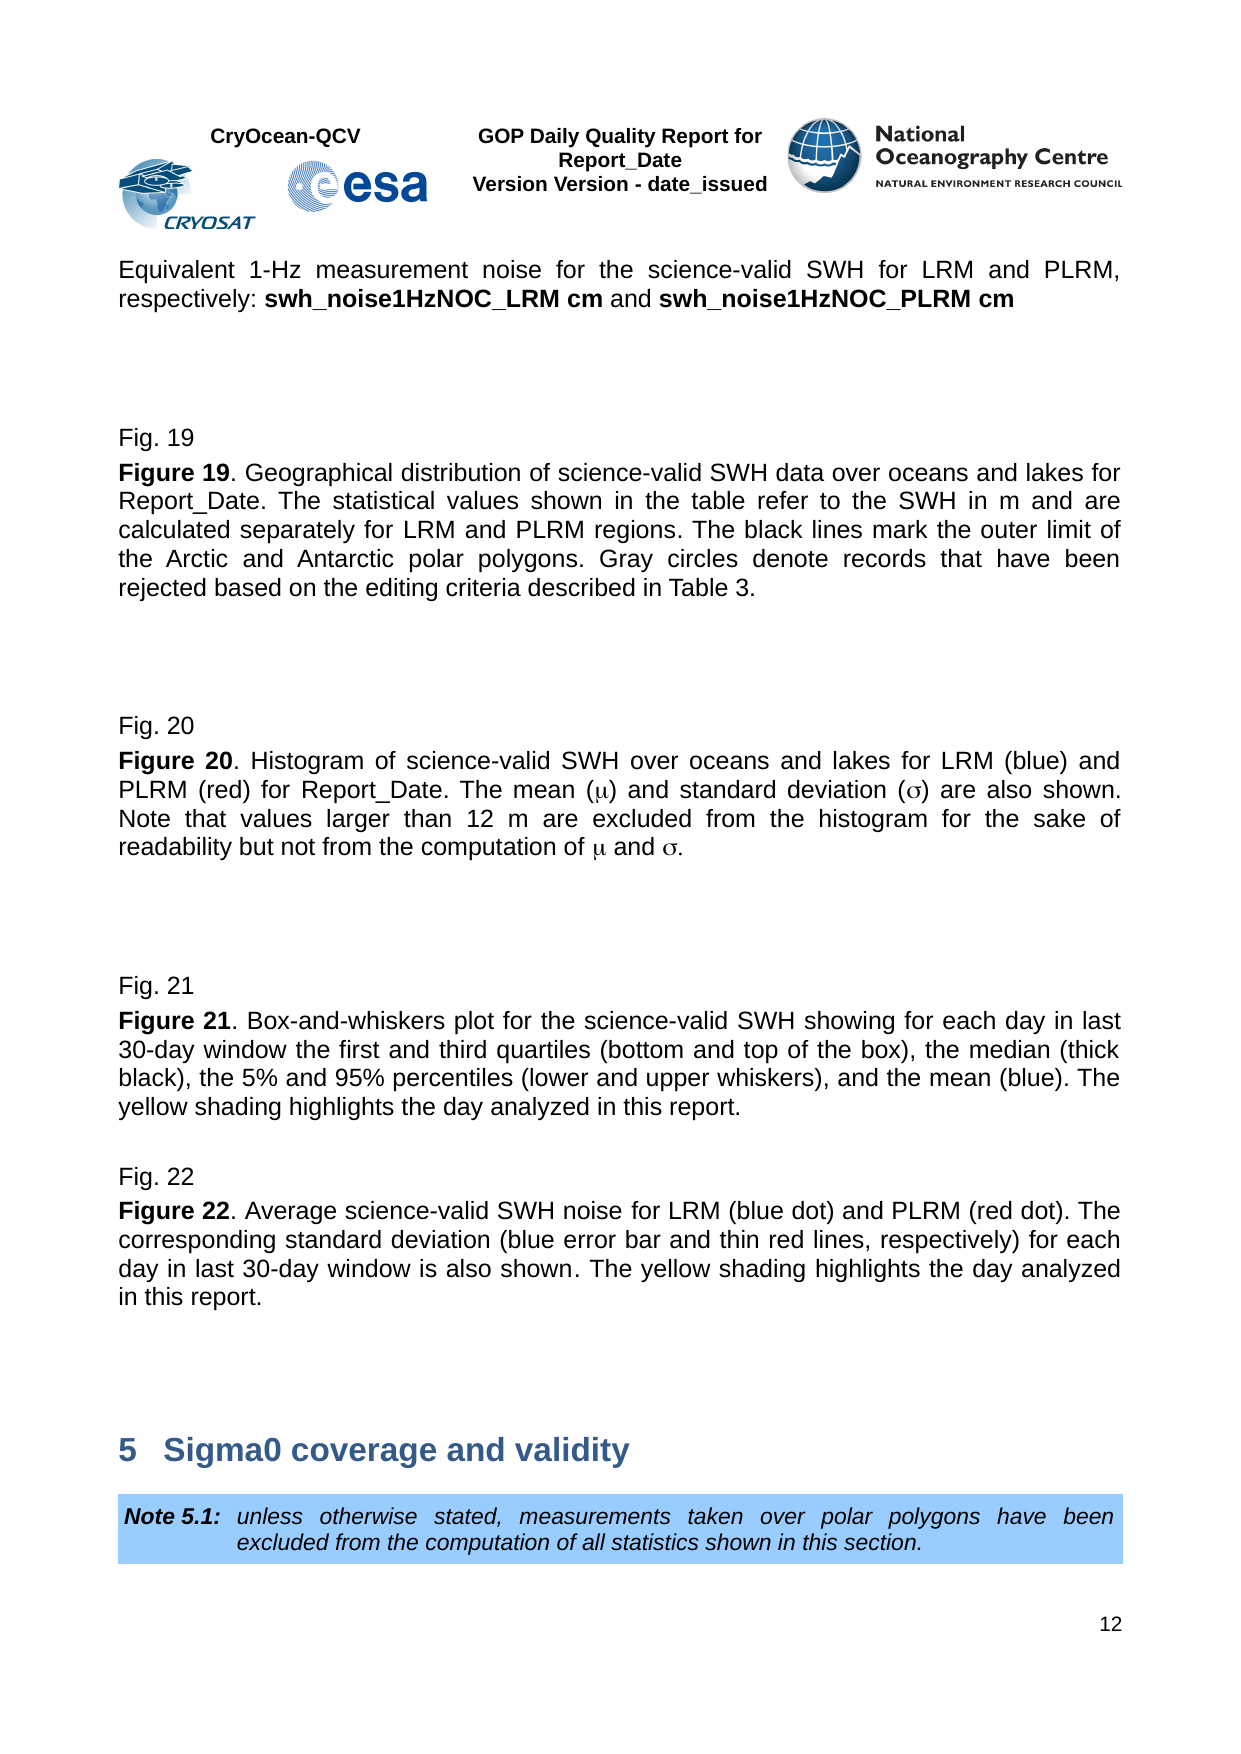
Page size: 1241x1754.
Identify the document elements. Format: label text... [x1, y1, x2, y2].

text Fig. 21 [118, 971, 1122, 1000]
table_header unless otherwise stated, measurements taken over polar polygons have been excluded from the computation of all statistics shown in this section. [231, 1494, 1123, 1564]
picture [287, 159, 428, 212]
picture [787, 118, 1123, 193]
text Fig. 19 [118, 423, 1122, 452]
text Figure 21. Box-and-whiskers plot for the science-valid SWH showing for each day in last 30-day window the first and third quartiles (bottom and top of the box), the median (thick black), the 5% and 95% percentiles (lower and upper whiskers), and the mean (blue). The yellow shading highlights the day analyzed in this report. [118, 1006, 1122, 1121]
text Equivalent 1-Hz measurement noise for the science-valid SWH for LRM and PLRM, respectively: swh_noise1HzNOC_LRM cm and swh_noise1HzNOC_PLRM cm [118, 255, 1122, 313]
text Figure 19. Geographical distribution of science-valid SWH data over oceans and lakes for Report_Date. The statistical values shown in the table refer to the SWH in m and are calculated separately for LRM and PLRM regions. The black lines mark the outer limit of the Arctic and Antarctic polar polygons. Gray circles denote records that have been rejected based on the editing criteria described in Table 3. [118, 457, 1122, 601]
picture [118, 159, 256, 229]
text Figure 20. Histogram of science-valid SWH over oceans and lakes for LRM (blue) and PLRM (red) for Report_Date. The mean (μ) and standard deviation (σ) are also shown. Note that values larger than 12 m are excluded from the histogram for the sake of readability but not from the computation of μ and σ. [118, 746, 1122, 861]
text Fig. 20 [118, 711, 1122, 740]
text Figure 22. Average science-valid SWH noise for LRM (blue dot) and PLRM (red dot). The corresponding standard deviation (blue error bar and thin red lines, respectively) for each day in last 30-day window is also shown. The yellow shading highlights the day analyzed in this report. [118, 1196, 1122, 1311]
text Fig. 22 [118, 1161, 1122, 1190]
table_header Note 5.1: [118, 1494, 231, 1564]
subtitle Sigma0 coverage and validity [118, 1431, 1122, 1469]
